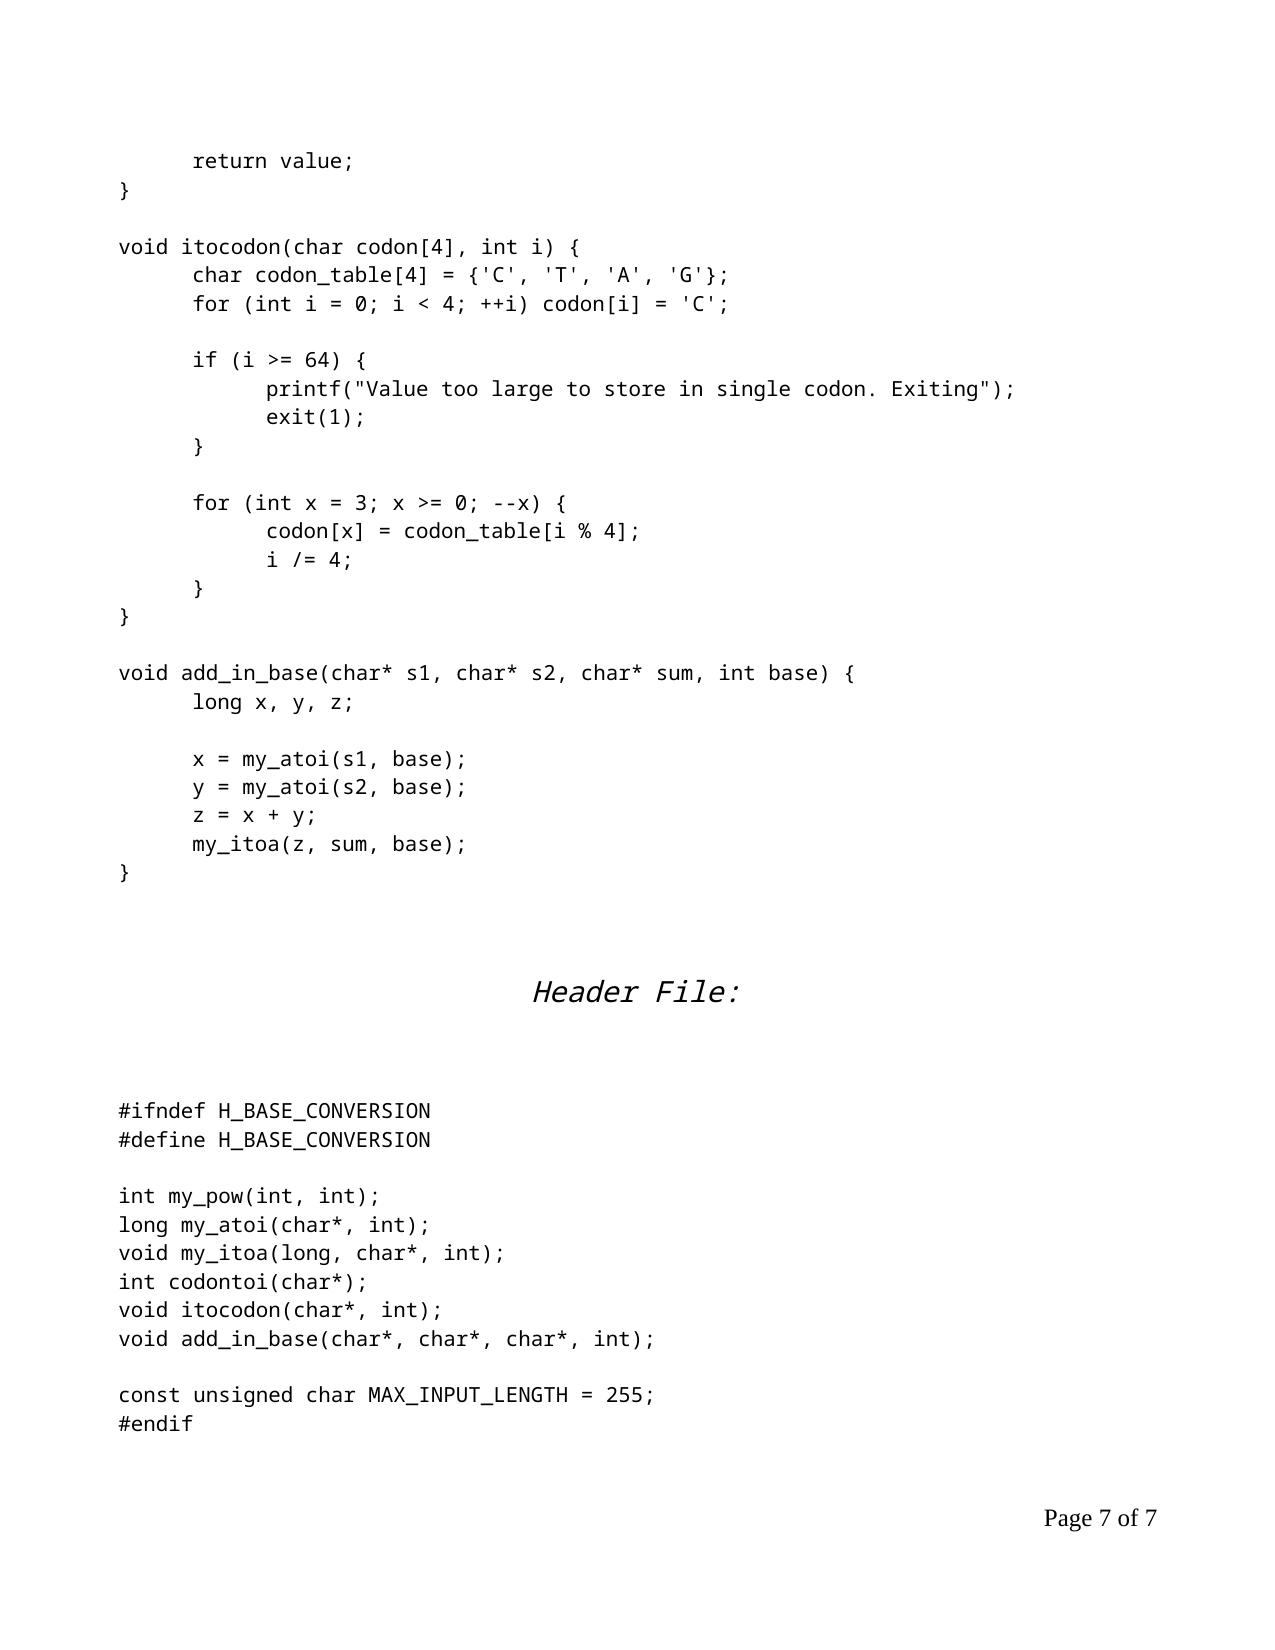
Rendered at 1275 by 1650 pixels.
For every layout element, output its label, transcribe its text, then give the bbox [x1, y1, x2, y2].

text long my_atoi(char*, int); [118, 1210, 1157, 1238]
text for (int x = 3; x >= 0; --x) { [118, 488, 1157, 516]
text } [118, 857, 1157, 886]
text #ifndef H_BASE_CONVERSION [118, 1096, 1157, 1125]
text exit(1); [118, 402, 1157, 431]
text } [118, 431, 1157, 459]
text i /= 4; [118, 545, 1157, 573]
text #define H_BASE_CONVERSION [118, 1125, 1157, 1153]
text void add_in_base(char* s1, char* s2, char* sum, int base) { [118, 658, 1157, 687]
text const unsigned char MAX_INPUT_LENGTH = 255; [118, 1381, 1157, 1409]
text return value; [118, 147, 1157, 175]
text codon[x] = codon_table[i % 4]; [118, 516, 1157, 545]
text if (i >= 64) { [118, 346, 1157, 374]
text void itocodon(char*, int); [118, 1295, 1157, 1324]
text char codon_table[4] = {'C', 'T', 'A', 'G'}; [118, 260, 1157, 289]
text void add_in_base(char*, char*, char*, int); [118, 1324, 1157, 1352]
text #endif [118, 1409, 1157, 1437]
text z = x + y; [118, 801, 1157, 829]
text void itocodon(char codon[4], int i) { [118, 232, 1157, 260]
text } [118, 602, 1157, 630]
text void my_itoa(long, char*, int); [118, 1238, 1157, 1267]
text Header File: [118, 971, 1157, 1011]
text } [118, 175, 1157, 203]
text my_itoa(z, sum, base); [118, 829, 1157, 857]
text printf("Value too large to store in single codon. Exiting"); [118, 374, 1157, 402]
text x = my_atoi(s1, base); [118, 744, 1157, 772]
text long x, y, z; [118, 687, 1157, 715]
text int codontoi(char*); [118, 1267, 1157, 1295]
text } [118, 573, 1157, 602]
text for (int i = 0; i < 4; ++i) codon[i] = 'C'; [118, 289, 1157, 317]
text y = my_atoi(s2, base); [118, 772, 1157, 801]
text int my_pow(int, int); [118, 1182, 1157, 1210]
